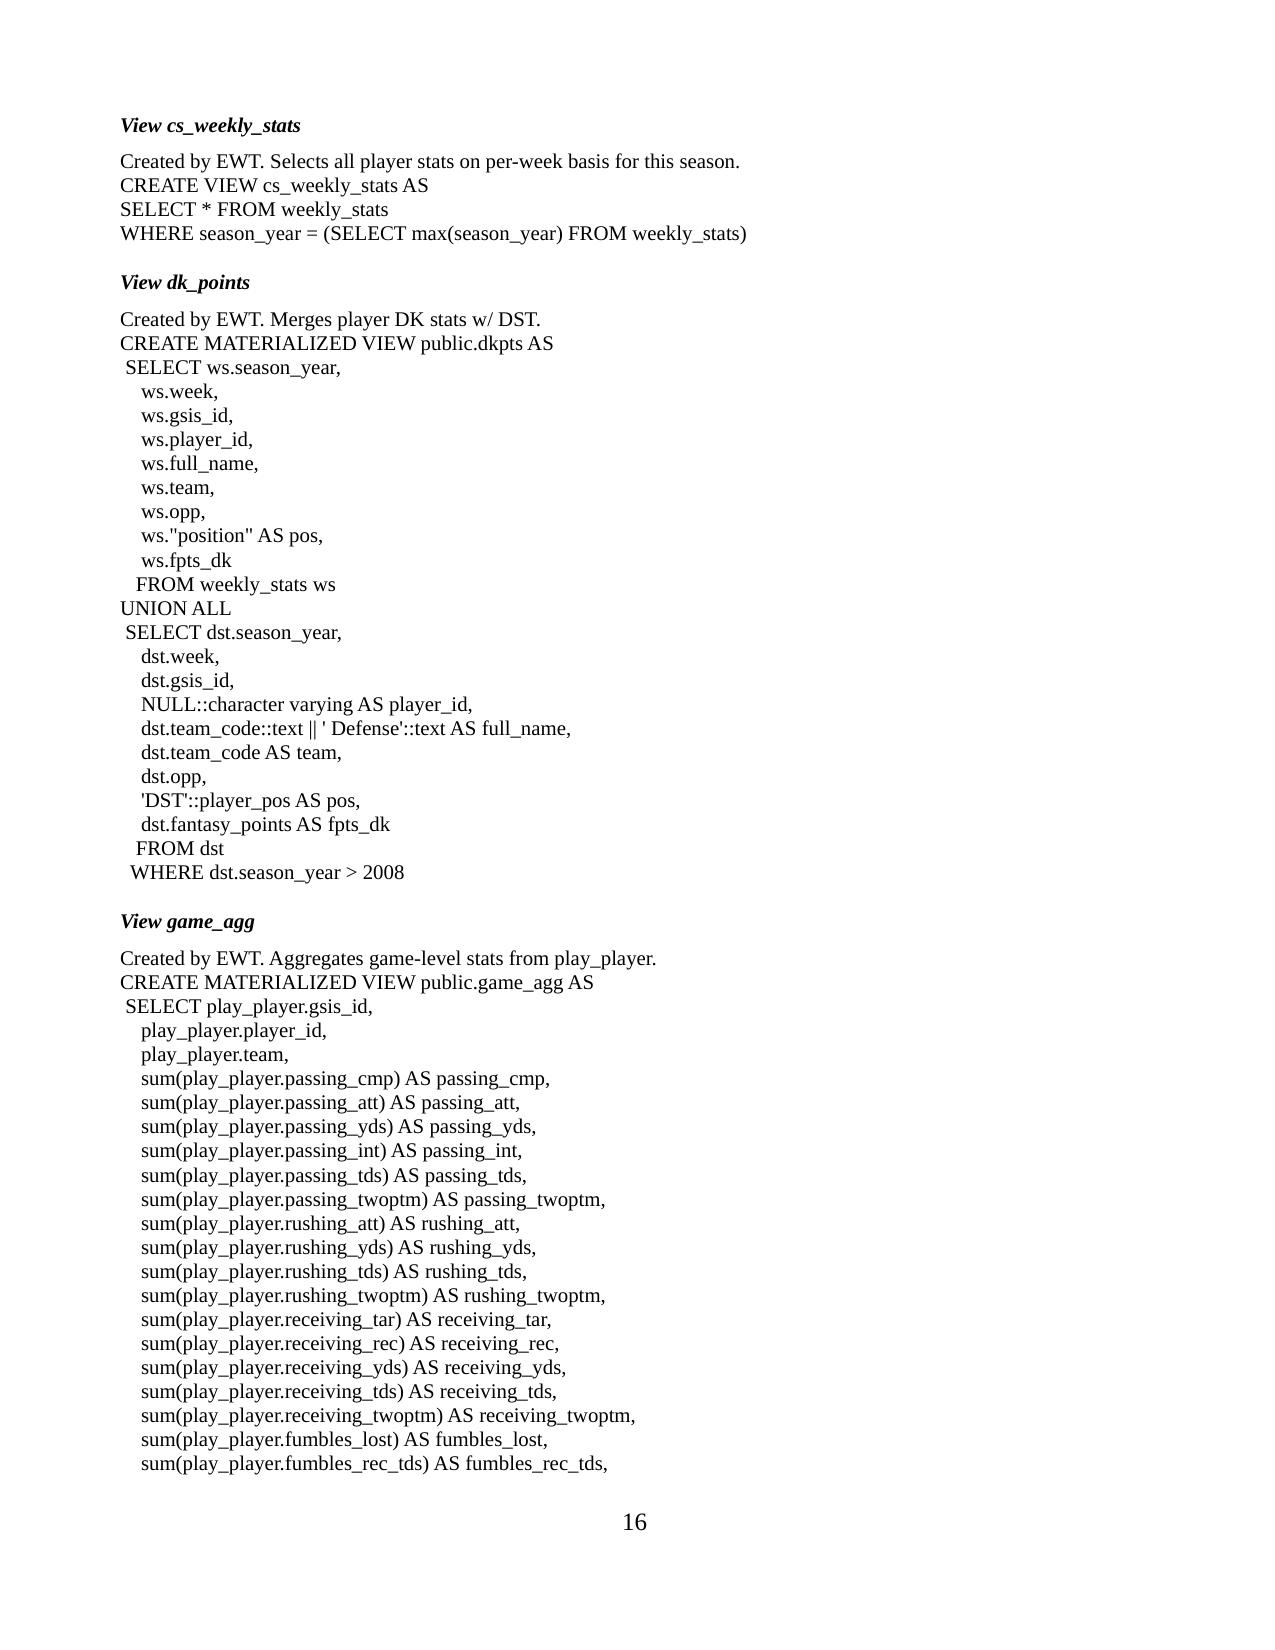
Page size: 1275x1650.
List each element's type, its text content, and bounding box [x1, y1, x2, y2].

text FROM weekly_stats ws [120, 572, 1155, 596]
text UNION ALL [120, 596, 1155, 620]
text ws.full_name, [120, 451, 1155, 475]
text ws.week, [120, 379, 1155, 403]
text sum(play_player.passing_twoptm) AS passing_twoptm, [120, 1187, 1155, 1211]
text SELECT * FROM weekly_stats [120, 197, 1155, 221]
text ws.opp, [120, 499, 1155, 523]
text sum(play_player.fumbles_rec_tds) AS fumbles_rec_tds, [120, 1451, 1155, 1475]
text CREATE MATERIALIZED VIEW public.dkpts AS [120, 331, 1155, 355]
text Created by EWT. Selects all player stats on per-week basis for this season. [120, 149, 1155, 173]
text sum(play_player.receiving_rec) AS receiving_rec, [120, 1331, 1155, 1355]
text dst.week, [120, 644, 1155, 668]
text sum(play_player.passing_cmp) AS passing_cmp, [120, 1066, 1155, 1090]
text sum(play_player.receiving_tar) AS receiving_tar, [120, 1307, 1155, 1331]
text Created by EWT. Aggregates game-level stats from play_player. [120, 946, 1155, 970]
text dst.opp, [120, 764, 1155, 788]
text play_player.team, [120, 1042, 1155, 1066]
subtitle View dk_points [120, 270, 1155, 294]
text sum(play_player.passing_int) AS passing_int, [120, 1138, 1155, 1162]
text dst.fantasy_points AS fpts_dk [120, 812, 1155, 836]
text ws.gsis_id, [120, 403, 1155, 427]
text ws."position" AS pos, [120, 523, 1155, 547]
text Created by EWT. Merges player DK stats w/ DST. [120, 307, 1155, 331]
text ws.fpts_dk [120, 547, 1155, 572]
text SELECT dst.season_year, [120, 620, 1155, 644]
text dst.team_code AS team, [120, 740, 1155, 764]
text CREATE MATERIALIZED VIEW public.game_agg AS [120, 970, 1155, 994]
text NULL::character varying AS player_id, [120, 692, 1155, 716]
text sum(play_player.passing_att) AS passing_att, [120, 1090, 1155, 1114]
text dst.team_code::text || ' Defense'::text AS full_name, [120, 716, 1155, 740]
subtitle View game_agg [120, 909, 1155, 933]
text SELECT ws.season_year, [120, 355, 1155, 379]
text 'DST'::player_pos AS pos, [120, 788, 1155, 812]
text FROM dst [120, 836, 1155, 860]
text play_player.player_id, [120, 1018, 1155, 1042]
text WHERE season_year = (SELECT max(season_year) FROM weekly_stats) [120, 221, 1155, 245]
text sum(play_player.passing_yds) AS passing_yds, [120, 1114, 1155, 1138]
text sum(play_player.rushing_att) AS rushing_att, [120, 1211, 1155, 1235]
text ws.team, [120, 475, 1155, 499]
text sum(play_player.rushing_tds) AS rushing_tds, [120, 1259, 1155, 1283]
text sum(play_player.rushing_twoptm) AS rushing_twoptm, [120, 1283, 1155, 1307]
text SELECT play_player.gsis_id, [120, 994, 1155, 1018]
text CREATE VIEW cs_weekly_stats AS [120, 173, 1155, 197]
text WHERE dst.season_year > 2008 [120, 860, 1155, 884]
subtitle View cs_weekly_stats [120, 112, 1155, 137]
text dst.gsis_id, [120, 668, 1155, 692]
text sum(play_player.receiving_yds) AS receiving_yds, [120, 1355, 1155, 1379]
text sum(play_player.rushing_yds) AS rushing_yds, [120, 1235, 1155, 1259]
text sum(play_player.receiving_tds) AS receiving_tds, [120, 1379, 1155, 1403]
text sum(play_player.fumbles_lost) AS fumbles_lost, [120, 1427, 1155, 1451]
text sum(play_player.receiving_twoptm) AS receiving_twoptm, [120, 1403, 1155, 1427]
text ws.player_id, [120, 427, 1155, 451]
text sum(play_player.passing_tds) AS passing_tds, [120, 1162, 1155, 1187]
